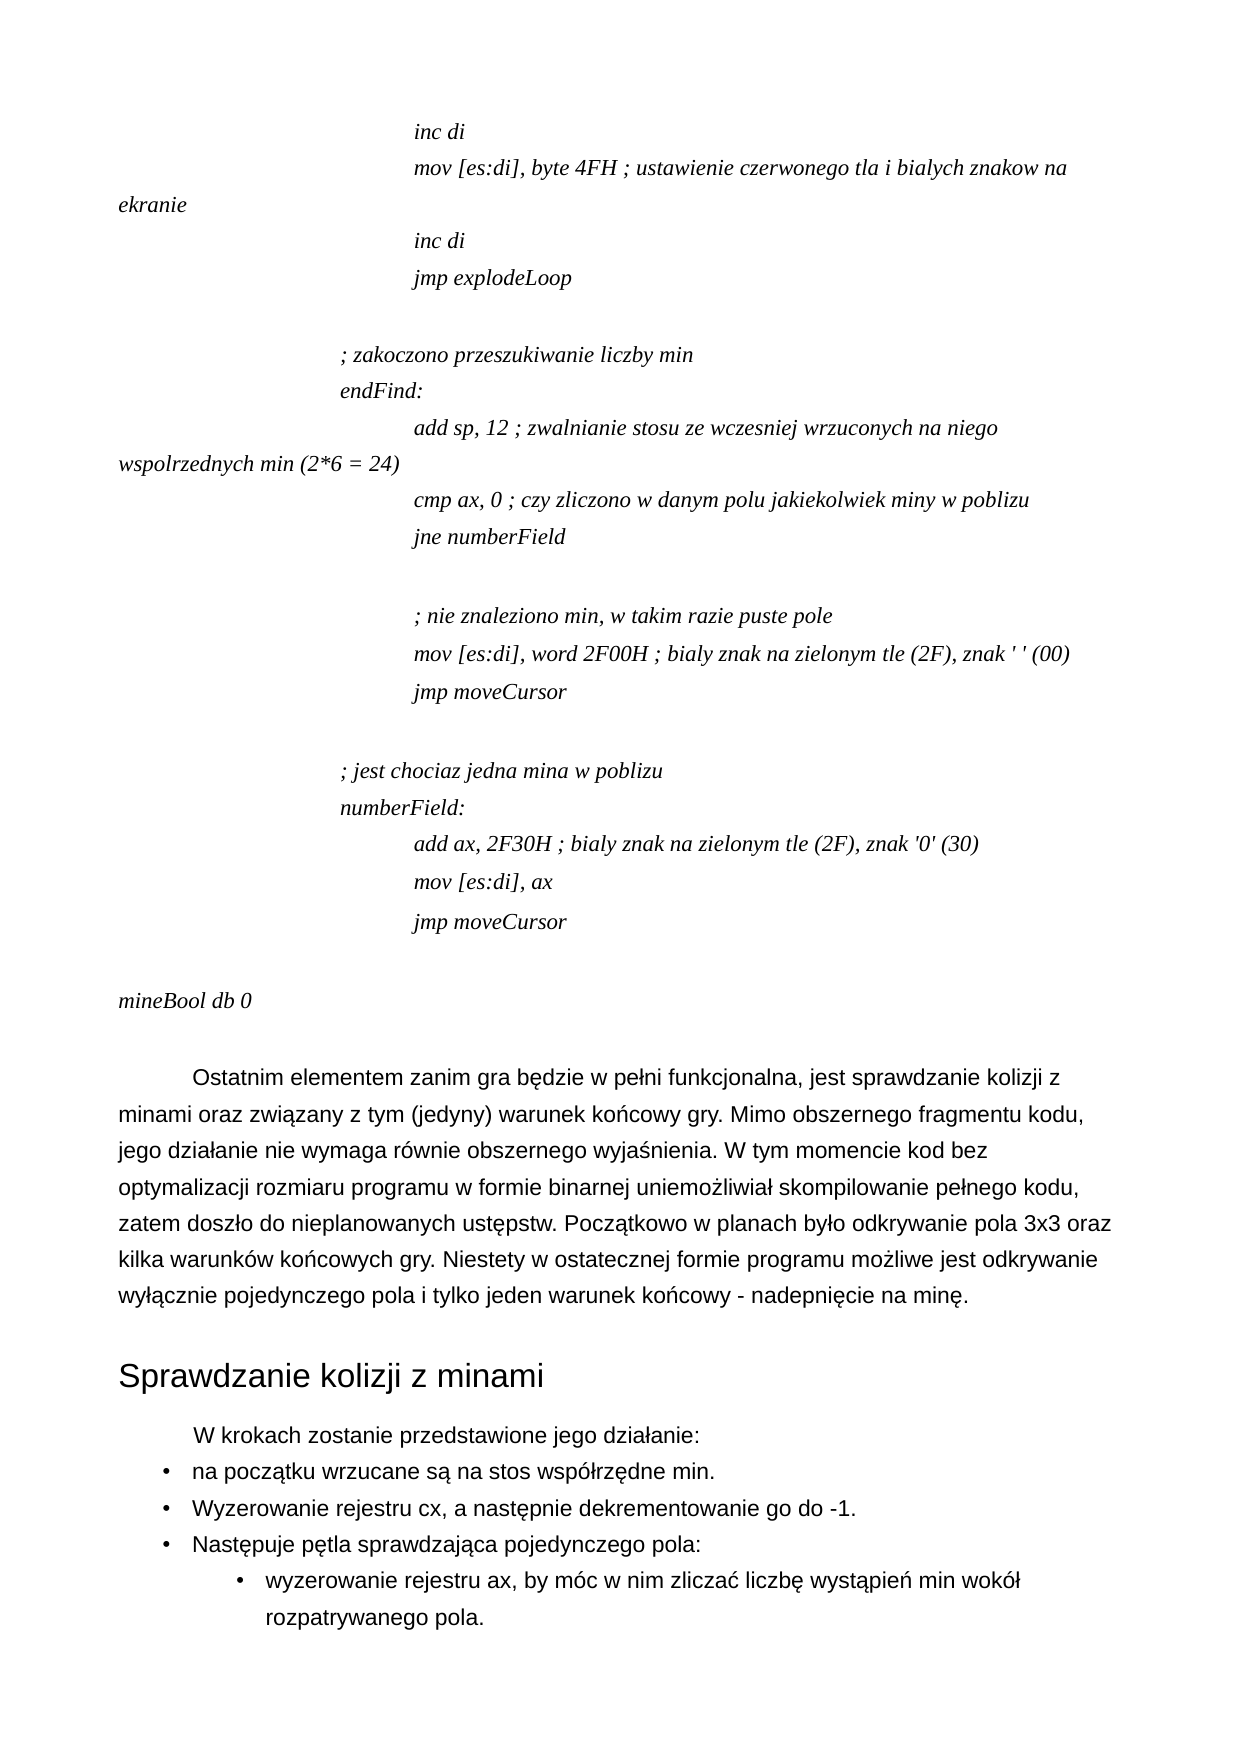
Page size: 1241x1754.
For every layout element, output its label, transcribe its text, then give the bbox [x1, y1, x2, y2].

text jmp explodeLoop [118, 263, 1122, 290]
text jmp moveCursor [118, 676, 1122, 705]
text add sp, 12 ; zwalnianie stosu ze wczesniej wrzuconych na niego wspolrzednych min (2*6 = 24) [118, 414, 1122, 477]
text inc di [118, 227, 1122, 253]
text ; nie znaleziono min, w takim razie puste pole [118, 601, 1122, 629]
text Ostatnim elementem zanim gra będzie w pełni funkcjonalna, jest sprawdzanie kolizji z minami oraz związany z tym (jedyny) warunek końcowy gry. Mimo obszernego fragmentu kodu, jego działanie nie wymaga równie obszernego wyjaśnienia. W tym momencie kod bez optymalizacji rozmiaru programu w formie binarnej uniemożliwiał skompilowanie pełnego kodu, zatem doszło do nieplanowanych ustępstw. Początkowo w planach było odkrywanie pola 3x3 oraz kilka warunków końcowych gry. Niestety w ostatecznej formie programu możliwe jest odkrywanie wyłącznie pojedynczego pola i tylko jeden warunek końcowy - nadepnięcie na minę. [118, 1064, 1122, 1309]
list Następuje pętla sprawdzająca pojedynczego pola: [162, 1531, 1122, 1557]
subtitle Sprawdzanie kolizji z minami [118, 1356, 1122, 1395]
text add ax, 2F30H ; bialy znak na zielonym tle (2F), znak '0' (30) [118, 830, 1122, 856]
list na początku wrzucane są na stos współrzędne min. [162, 1458, 1122, 1484]
text ; jest chociaz jedna mina w poblizu [118, 757, 1122, 784]
text mineBool db 0 [118, 987, 1122, 1013]
list wyzerowanie rejestru ax, by móc w nim zliczać liczbę wystąpień min wokół rozpatrywanego pola. [236, 1567, 1122, 1630]
text mov [es:di], ax [118, 866, 1122, 895]
text mov [es:di], word 2F00H ; bialy znak na zielonym tle (2F), znak ' ' (00) [118, 640, 1122, 666]
text mov [es:di], byte 4FH ; ustawienie czerwonego tla i bialych znakow na ekranie [118, 154, 1122, 217]
text endFind: [118, 377, 1122, 404]
text W krokach zostanie przedstawione jego działanie: [118, 1422, 1122, 1448]
text jne numberField [118, 523, 1122, 549]
text numberField: [118, 794, 1122, 820]
text inc di [118, 118, 1122, 144]
text jmp moveCursor [118, 906, 1122, 935]
text cmp ax, 0 ; czy zliczono w danym polu jakiekolwiek miny w poblizu [118, 487, 1122, 513]
text ; zakoczono przeszukiwanie liczby min [118, 341, 1122, 367]
list Wyzerowanie rejestru cx, a następnie dekrementowanie go do -1. [162, 1494, 1122, 1521]
